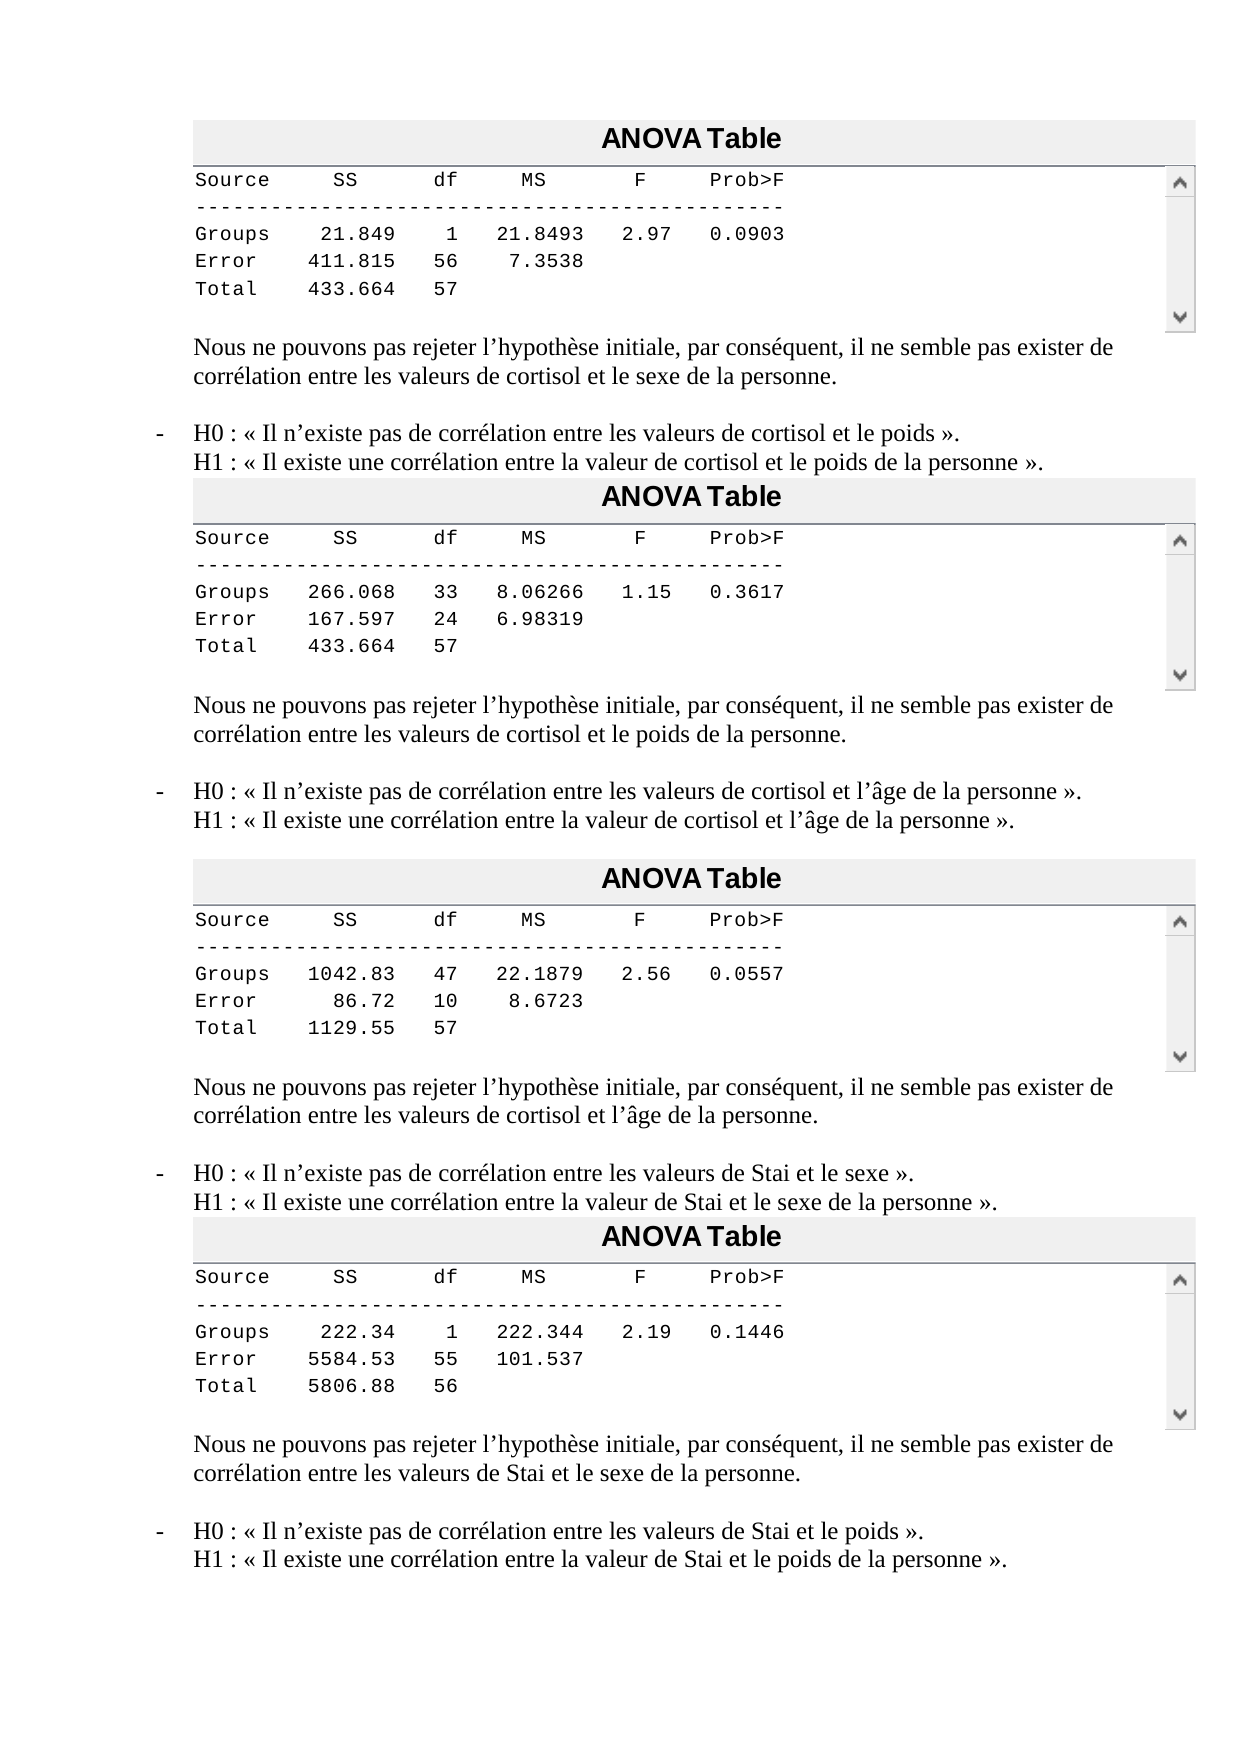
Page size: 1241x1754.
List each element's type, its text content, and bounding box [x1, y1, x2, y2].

text H1 : « Il existe une corrélation entre la valeur de cortisol et l’âge de la personne ». [193, 805, 1122, 834]
text H1 : « Il existe une corrélation entre la valeur de cortisol et le poids de la personne ». [193, 447, 1122, 476]
list H0 : « Il n’existe pas de corrélation entre les valeurs de Stai et le poids ». [156, 1516, 1122, 1544]
text Nous ne pouvons pas rejeter l’hypothèse initiale, par conséquent, il ne semble pas exister de corrélation entre les valeurs de cortisol et l’âge de la personne. [193, 1072, 1122, 1129]
list H0 : « Il n’existe pas de corrélation entre les valeurs de Stai et le sexe ». [156, 1158, 1122, 1187]
text H1 : « Il existe une corrélation entre la valeur de Stai et le sexe de la personne ». [193, 1187, 1122, 1215]
text Nous ne pouvons pas rejeter l’hypothèse initiale, par conséquent, il ne semble pas exister de corrélation entre les valeurs de cortisol et le sexe de la personne. [193, 333, 1122, 390]
text Nous ne pouvons pas rejeter l’hypothèse initiale, par conséquent, il ne semble pas exister de corrélation entre les valeurs de cortisol et le poids de la personne. [193, 691, 1122, 748]
list H0 : « Il n’existe pas de corrélation entre les valeurs de cortisol et l’âge de la personne ». [156, 776, 1122, 805]
list H0 : « Il n’existe pas de corrélation entre les valeurs de cortisol et le poids ». [156, 418, 1122, 447]
text H1 : « Il existe une corrélation entre la valeur de Stai et le poids de la personne ». [193, 1544, 1122, 1573]
text Nous ne pouvons pas rejeter l’hypothèse initiale, par conséquent, il ne semble pas exister de corrélation entre les valeurs de Stai et le sexe de la personne. [193, 1430, 1122, 1487]
